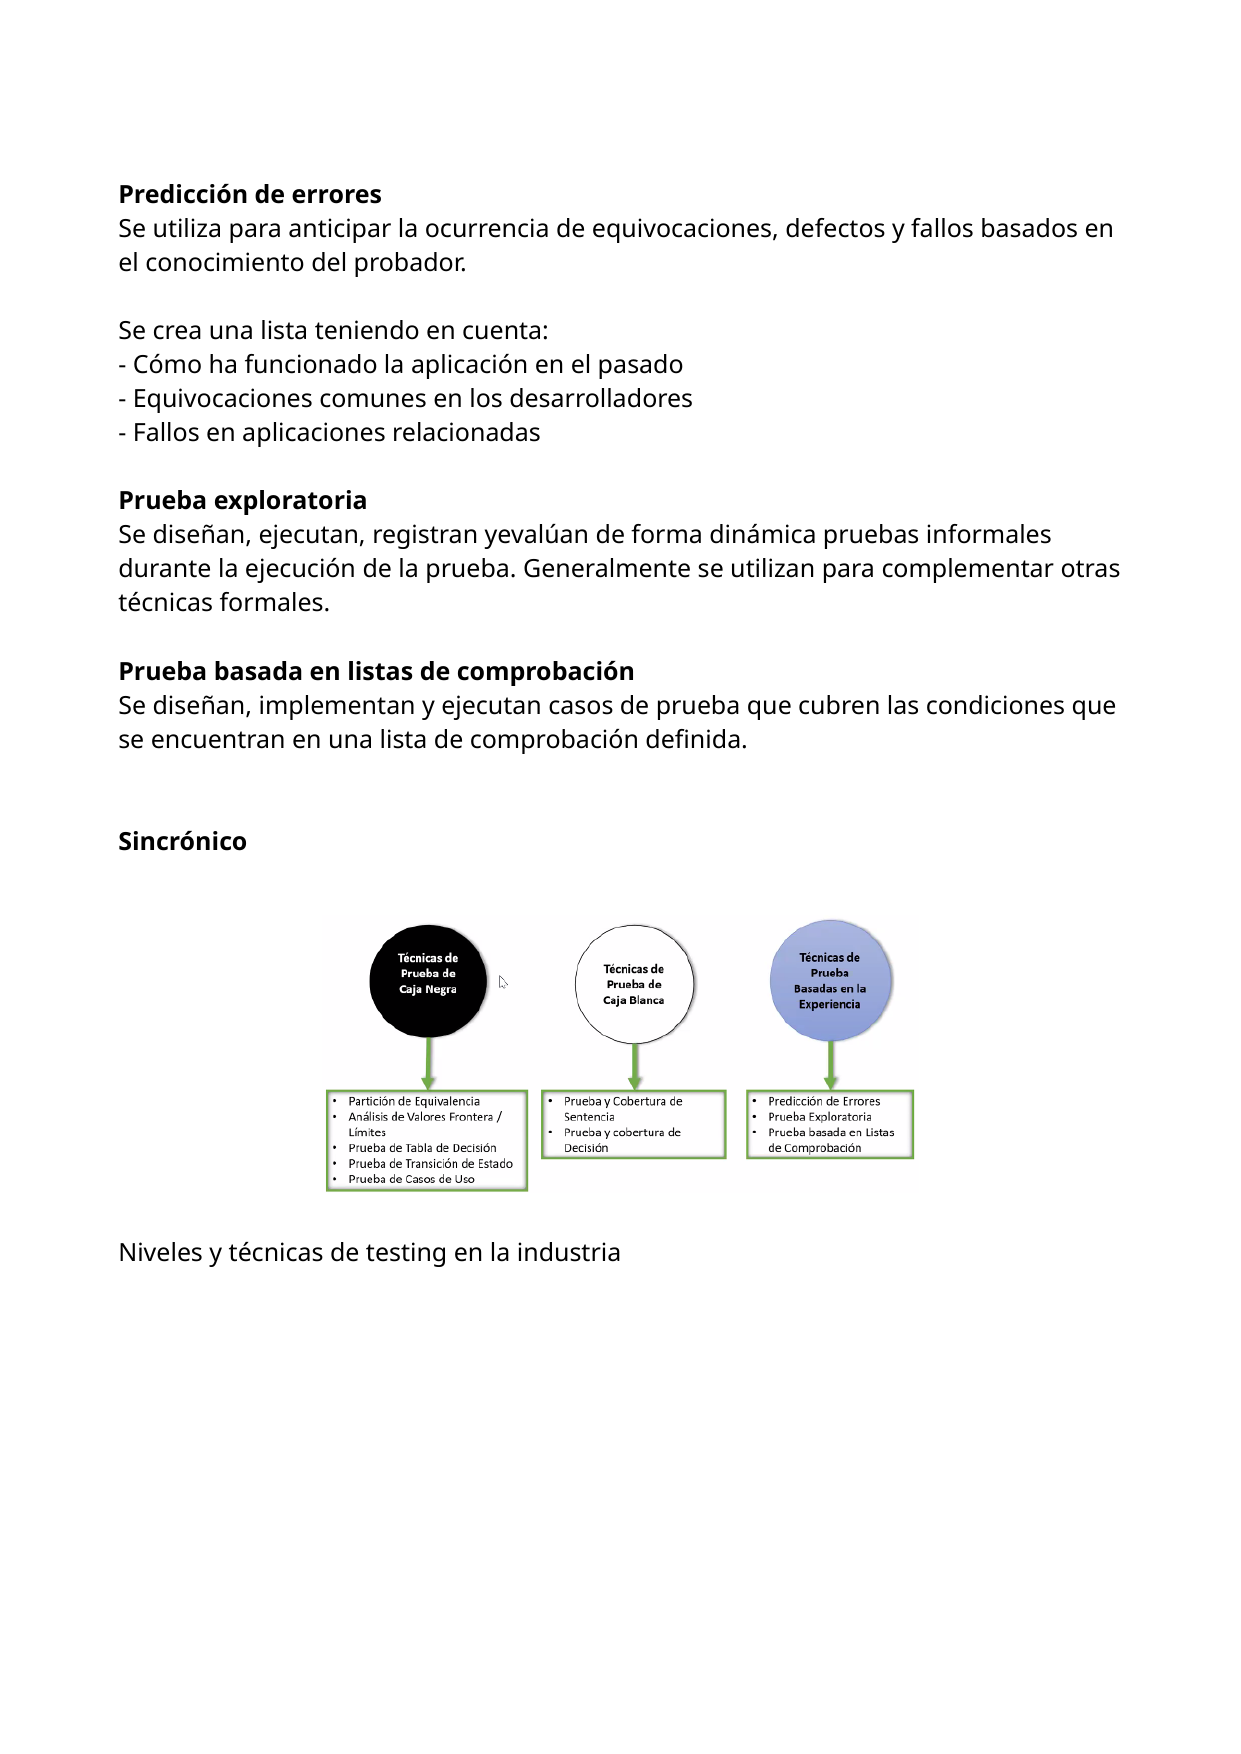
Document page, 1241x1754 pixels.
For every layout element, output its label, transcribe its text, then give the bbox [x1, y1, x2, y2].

picture [321, 915, 919, 1193]
text Se utiliza para anticipar la ocurrencia de equivocaciones, defectos y fallos basados en el conocimiento del probador. [118, 210, 1122, 278]
text - Fallos en aplicaciones relacionadas [118, 415, 1122, 449]
text Predicción de errores [118, 176, 1122, 210]
text Se crea una lista teniendo en cuenta: [118, 313, 1122, 347]
text Niveles y técnicas de testing en la industria [118, 892, 1122, 1268]
text Prueba exploratoria [118, 483, 1122, 517]
text - Equivocaciones comunes en los desarrolladores [118, 381, 1122, 415]
text Se diseñan, ejecutan, registran yevalúan de forma dinámica pruebas informales durante la ejecución de la prueba. Generalmente se utilizan para complementar otras técnicas formales. [118, 517, 1122, 619]
text Prueba basada en listas de comprobación [118, 653, 1122, 687]
text - Cómo ha funcionado la aplicación en el pasado [118, 347, 1122, 381]
text Se diseñan, implementan y ejecutan casos de prueba que cubren las condiciones que se encuentran en una lista de comprobación definida. [118, 687, 1122, 755]
text Sincrónico [118, 823, 1122, 858]
